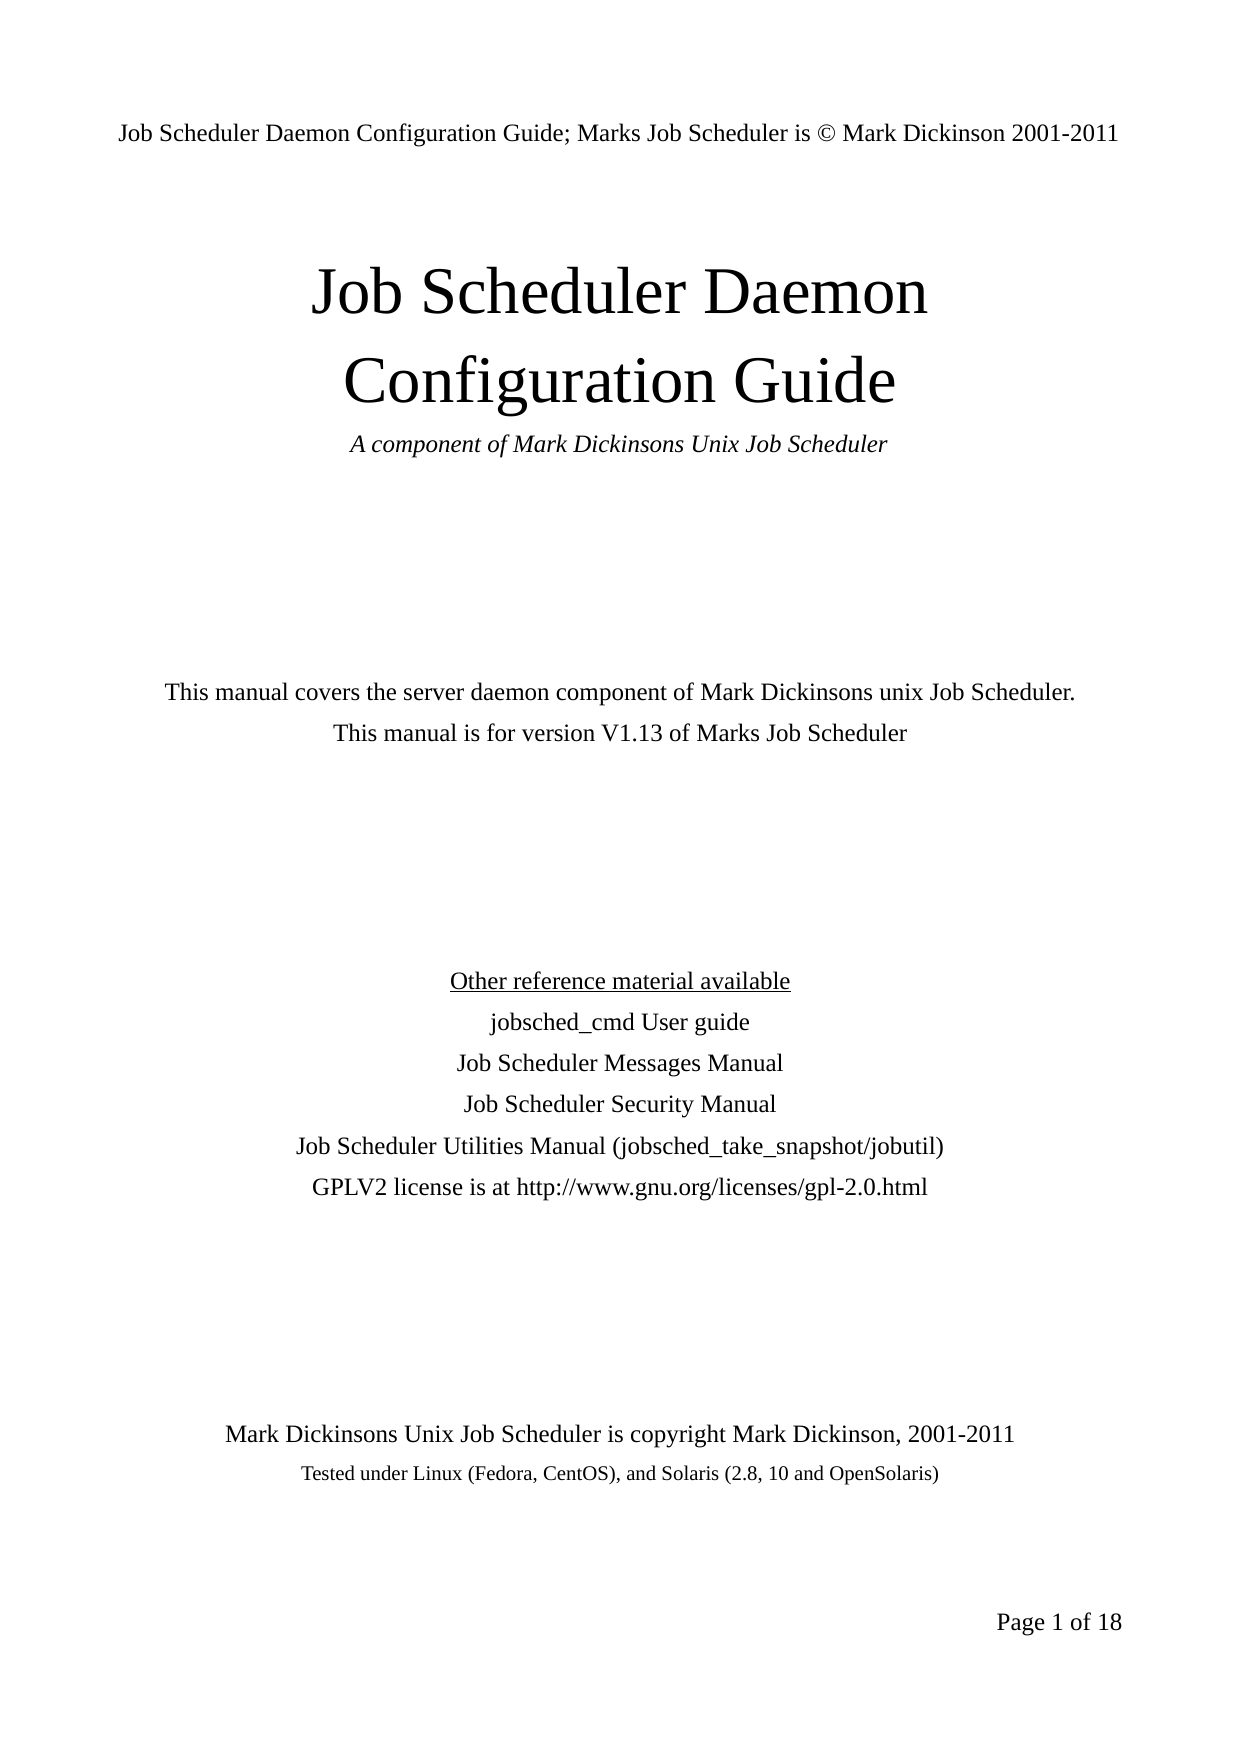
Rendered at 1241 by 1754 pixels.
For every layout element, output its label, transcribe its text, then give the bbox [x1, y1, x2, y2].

text This manual covers the server daemon component of Mark Dickinsons unix Job Scheduler. [118, 677, 1122, 706]
text Job Scheduler Security Manual [118, 1089, 1122, 1118]
text Job Scheduler Messages Manual [118, 1048, 1122, 1077]
text This manual is for version V1.13 of Marks Job Scheduler [118, 718, 1122, 747]
text Other reference material available [118, 966, 1122, 994]
text Tested under Linux (Fedora, CentOS), and Solaris (2.8, 10 and OpenSolaris) [118, 1461, 1122, 1485]
text GPLV2 license is at http://www.gnu.org/licenses/gpl-2.0.html [118, 1172, 1122, 1201]
text Configuration Guide [118, 340, 1122, 417]
text Job Scheduler Daemon [118, 251, 1122, 328]
text Mark Dickinsons Unix Job Scheduler is copyright Mark Dickinson, 2001-2011 [118, 1419, 1122, 1448]
text A component of Mark Dickinsons Unix Job Scheduler [118, 429, 1122, 458]
text Job Scheduler Utilities Manual (jobsched_take_snapshot/jobutil) [118, 1131, 1122, 1159]
text jobsched_cmd User guide [118, 1007, 1122, 1036]
